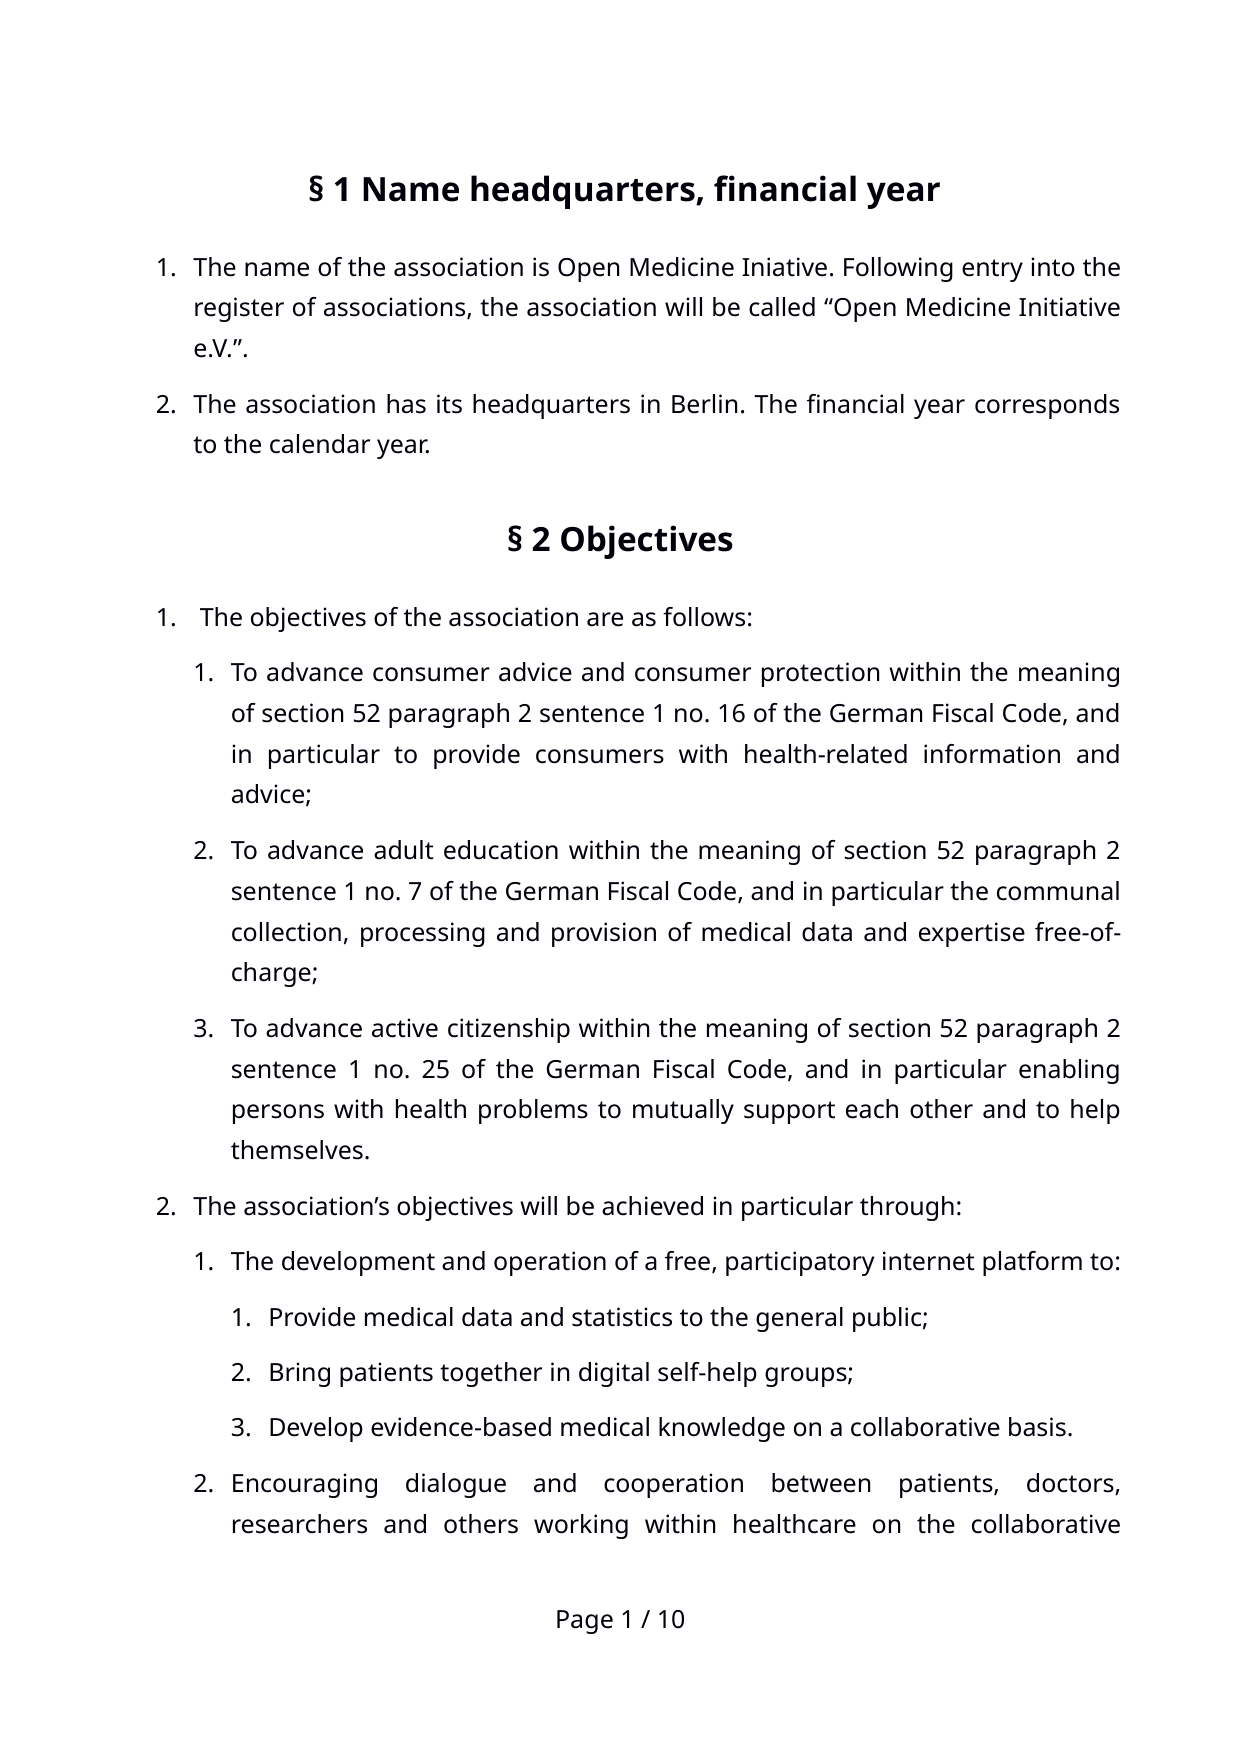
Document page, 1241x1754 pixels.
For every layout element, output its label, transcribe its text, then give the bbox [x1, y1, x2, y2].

list To advance consumer advice and consumer protection within the meaning of section 52 paragraph 2 sentence 1 no. 16 of the German Fiscal Code, and in particular to provide consumers with health-related information and advice; [193, 654, 1122, 811]
list The objectives of the association are as follows: [156, 599, 1122, 633]
list Bring patients together in digital self-help groups; [231, 1354, 1122, 1389]
list Provide medical data and statistics to the general public; [231, 1299, 1122, 1333]
list Develop evidence-based medical knowledge on a collaborative basis. [231, 1410, 1122, 1444]
subtitle § 1 Name headquarters, financial year [127, 166, 1122, 212]
list To advance active citizenship within the meaning of section 52 paragraph 2 sentence 1 no. 25 of the German Fiscal Code, and in particular enabling persons with health problems to mutually support each other and to help themselves. [193, 1010, 1122, 1167]
subtitle § 2 Objectives [118, 516, 1122, 561]
list The development and operation of a free, participatory internet platform to: [193, 1244, 1122, 1278]
list The association has its headquarters in Berlin. The financial year corresponds to the calendar year. [156, 386, 1122, 461]
list The name of the association is Open Medicine Iniative. Following entry into the register of associations, the association will be called “Open Medicine Initiative e.V.”. [156, 249, 1122, 365]
list The association’s objectives will be achieved in particular through: [156, 1188, 1122, 1222]
list Encouraging dialogue and cooperation between patients, doctors, researchers and others working within healthcare on the collaborative [193, 1465, 1122, 1540]
list To advance adult education within the meaning of section 52 paragraph 2 sentence 1 no. 7 of the German Fiscal Code, and in particular the communal collection, processing and provision of medical data and expertise free-of-charge; [193, 832, 1122, 989]
